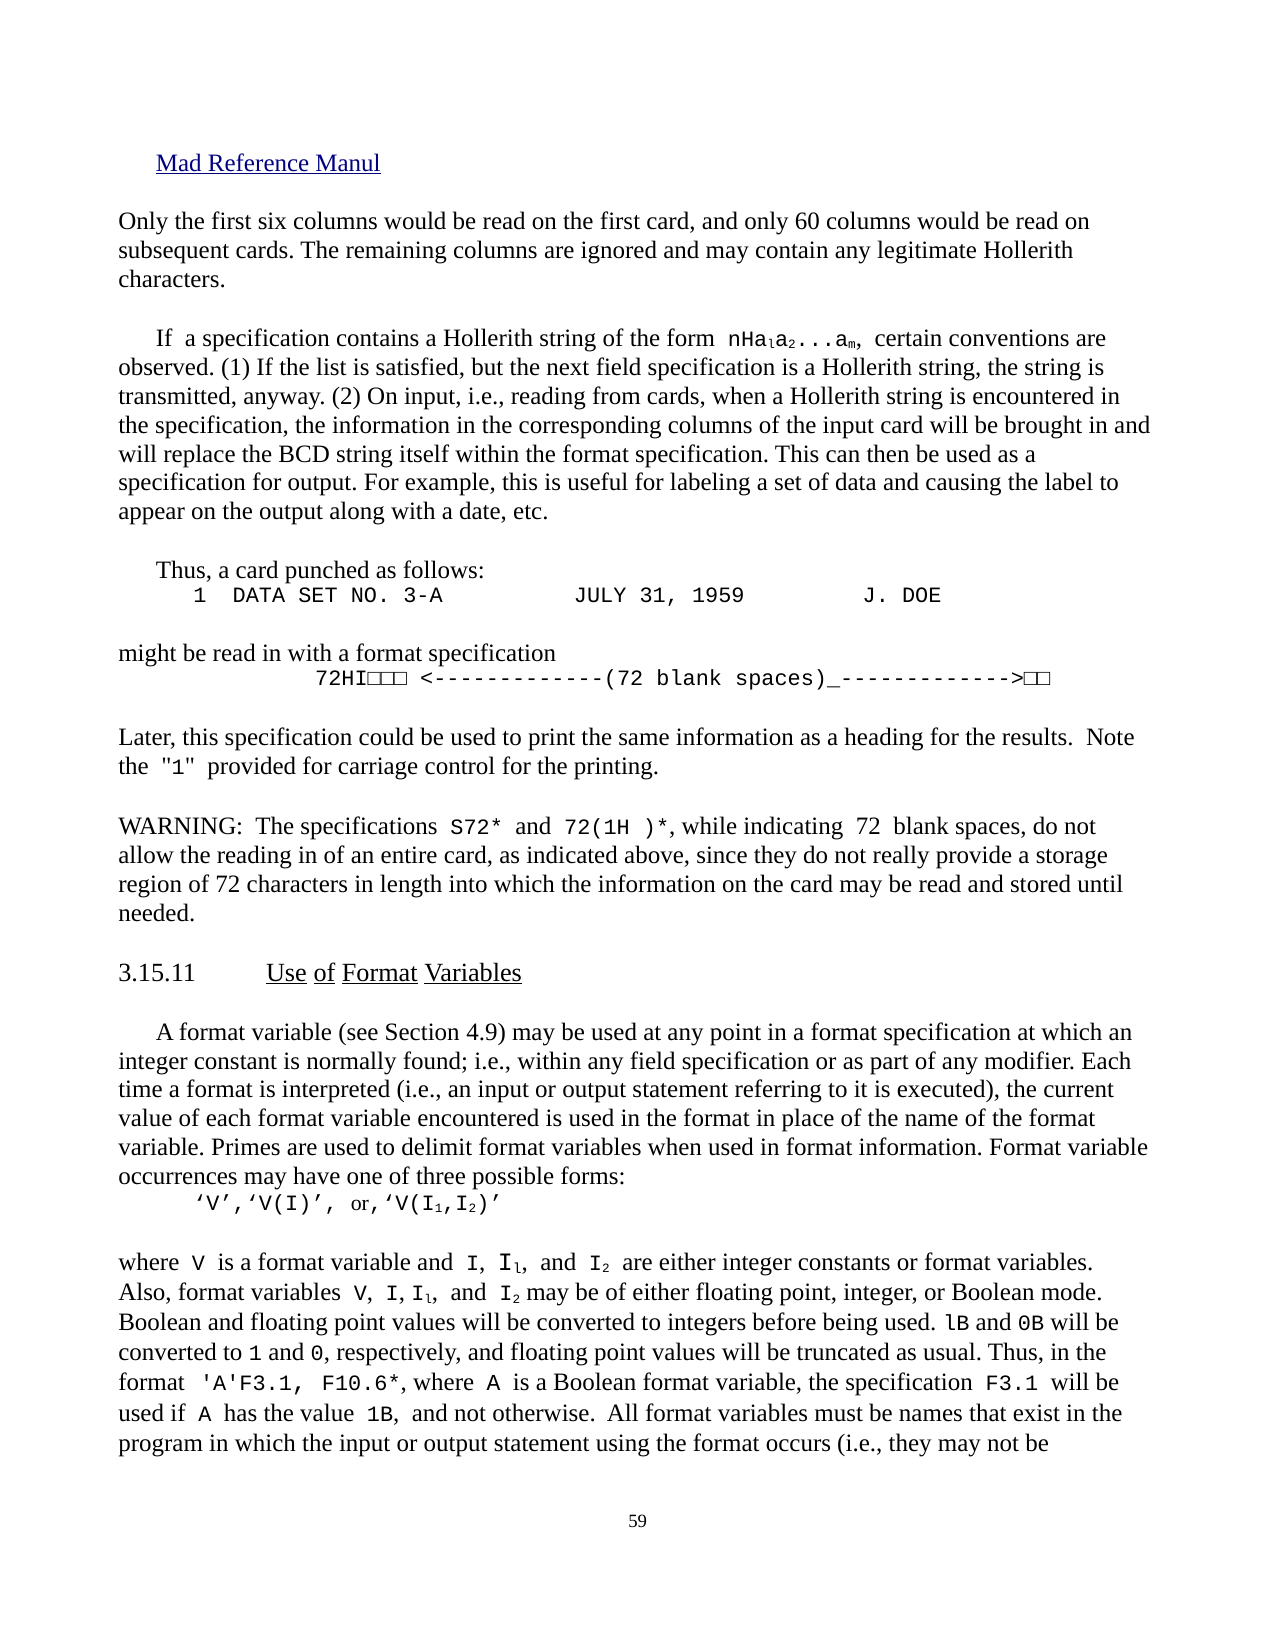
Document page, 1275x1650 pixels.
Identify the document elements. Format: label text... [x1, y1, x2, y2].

text Thus, a card punched as follows: [118, 555, 1157, 584]
text If a specification contains a Hollerith string of the form nHala2...am, certain conventions are observed. (1) If the list is satisfied, but the next field specification is a Hollerith string, the string is transmitted, anyway. (2) On input, i.e., reading from cards, when a Hollerith string is encountered in the specification, the information in the corresponding columns of the input card will be brought in and will replace the BCD string itself within the format specification. This can then be used as a specification for output. For example, this is useful for labeling a set of data and causing the label to appear on the output along with a date, etc. [118, 323, 1157, 525]
text Only the first six columns would be read on the first card, and only 60 columns would be read on subsequent cards. The remaining columns are ignored and may contain any legitimate Hollerith characters. [118, 206, 1157, 293]
text A format variable (see Section 4.9) may be used at any point in a format specification at which an integer constant is normally found; i.e., within any field specification or as part of any modifier. Each time a format is interpreted (i.e., an input or output statement referring to it is executed), the current value of each format variable encountered is used in the format in place of the name of the format variable. Primes are used to delimit format variables when used in format information. Format variable occurrences may have one of three possible forms: [118, 1017, 1157, 1189]
text might be read in with a format specification [118, 638, 1157, 667]
text Later, this specification could be used to print the same information as a heading for the results. Note the "1" provided for carriage control for the printing. [118, 722, 1157, 781]
subtitle Use of Format Variables [118, 957, 1157, 987]
text 1 DATA SET NO. 3-A JULY 31, 1959 J. DOE [193, 584, 1157, 608]
text where V is a format variable and I, Il, and I2 are either integer constants or format variables. Also, format variables V, I, Il, and I2 may be of either floating point, integer, or Boolean mode. Boolean and floating point values will be converted to integers before being used. lB and 0B will be converted to 1 and 0, respectively, and floating point values will be truncated as usual. Thus, in the format 'A'F3.1, F10.6*, where A is a Boolean format variable, the specification F3.1 will be used if A has the value 1B, and not otherwise. All format variables must be names that exist in the program in which the input or output statement using the format occurs (i.e., they may not be [118, 1247, 1157, 1457]
text WARNING: The specifications S72* and 72(1H )*, while indicating 72 blank spaces, do not allow the reading in of an entire card, as indicated above, since they do not really provide a storage region of 72 characters in length into which the information on the card may be read and stored until needed. [118, 811, 1157, 927]
list 72HI□□□ <-------------(72 blank spaces)_------------->□□ [277, 667, 1157, 692]
text ‘V’,‘V(I)’, or,‘V(I1,I2)’ [193, 1189, 1157, 1217]
